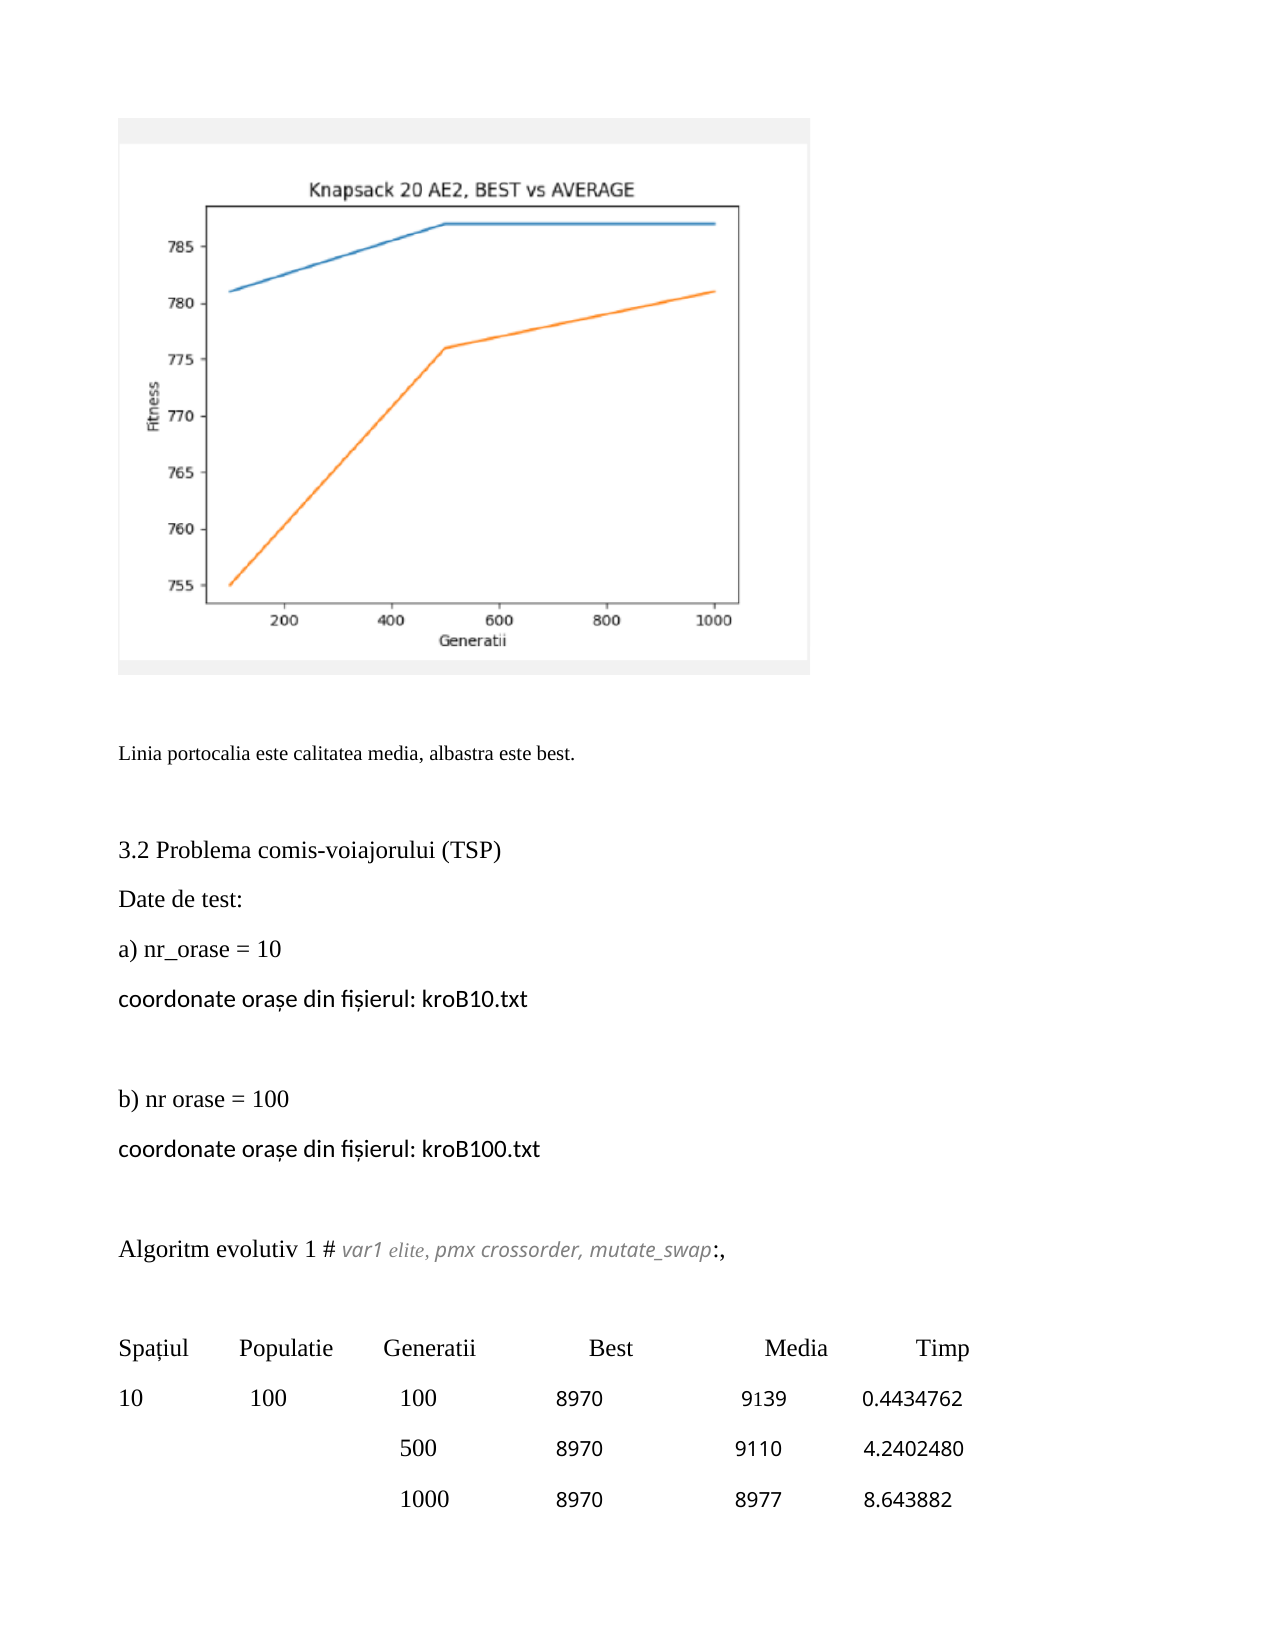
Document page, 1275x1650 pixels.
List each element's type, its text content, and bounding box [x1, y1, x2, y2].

text Spațiul Populatie Generatii Best Media Timp [118, 1333, 1157, 1362]
text coordonate orașe din fișierul: kroB10.txt [118, 983, 1157, 1014]
text 10 100 100 8970 9139 0.4434762 [118, 1383, 1157, 1412]
text Date de test: [118, 884, 1157, 913]
text 500 8970 9110 4.2402480 [118, 1433, 1157, 1463]
text 1000 8970 8977 8.643882 [118, 1484, 1157, 1513]
text Linia portocalia este calitatea media, albastra este best. [118, 741, 1157, 765]
text a) nr_orase = 10 [118, 934, 1157, 963]
text 3.2 Problema comis-voiajorului (TSP) [118, 835, 1157, 863]
text coordonate orașe din fișierul: kroB100.txt [118, 1133, 1157, 1164]
text b) nr orase = 100 [118, 1084, 1157, 1112]
text Algoritm evolutiv 1 # var1 elite, pmx crossorder, mutate_swap:, [118, 1234, 1157, 1264]
